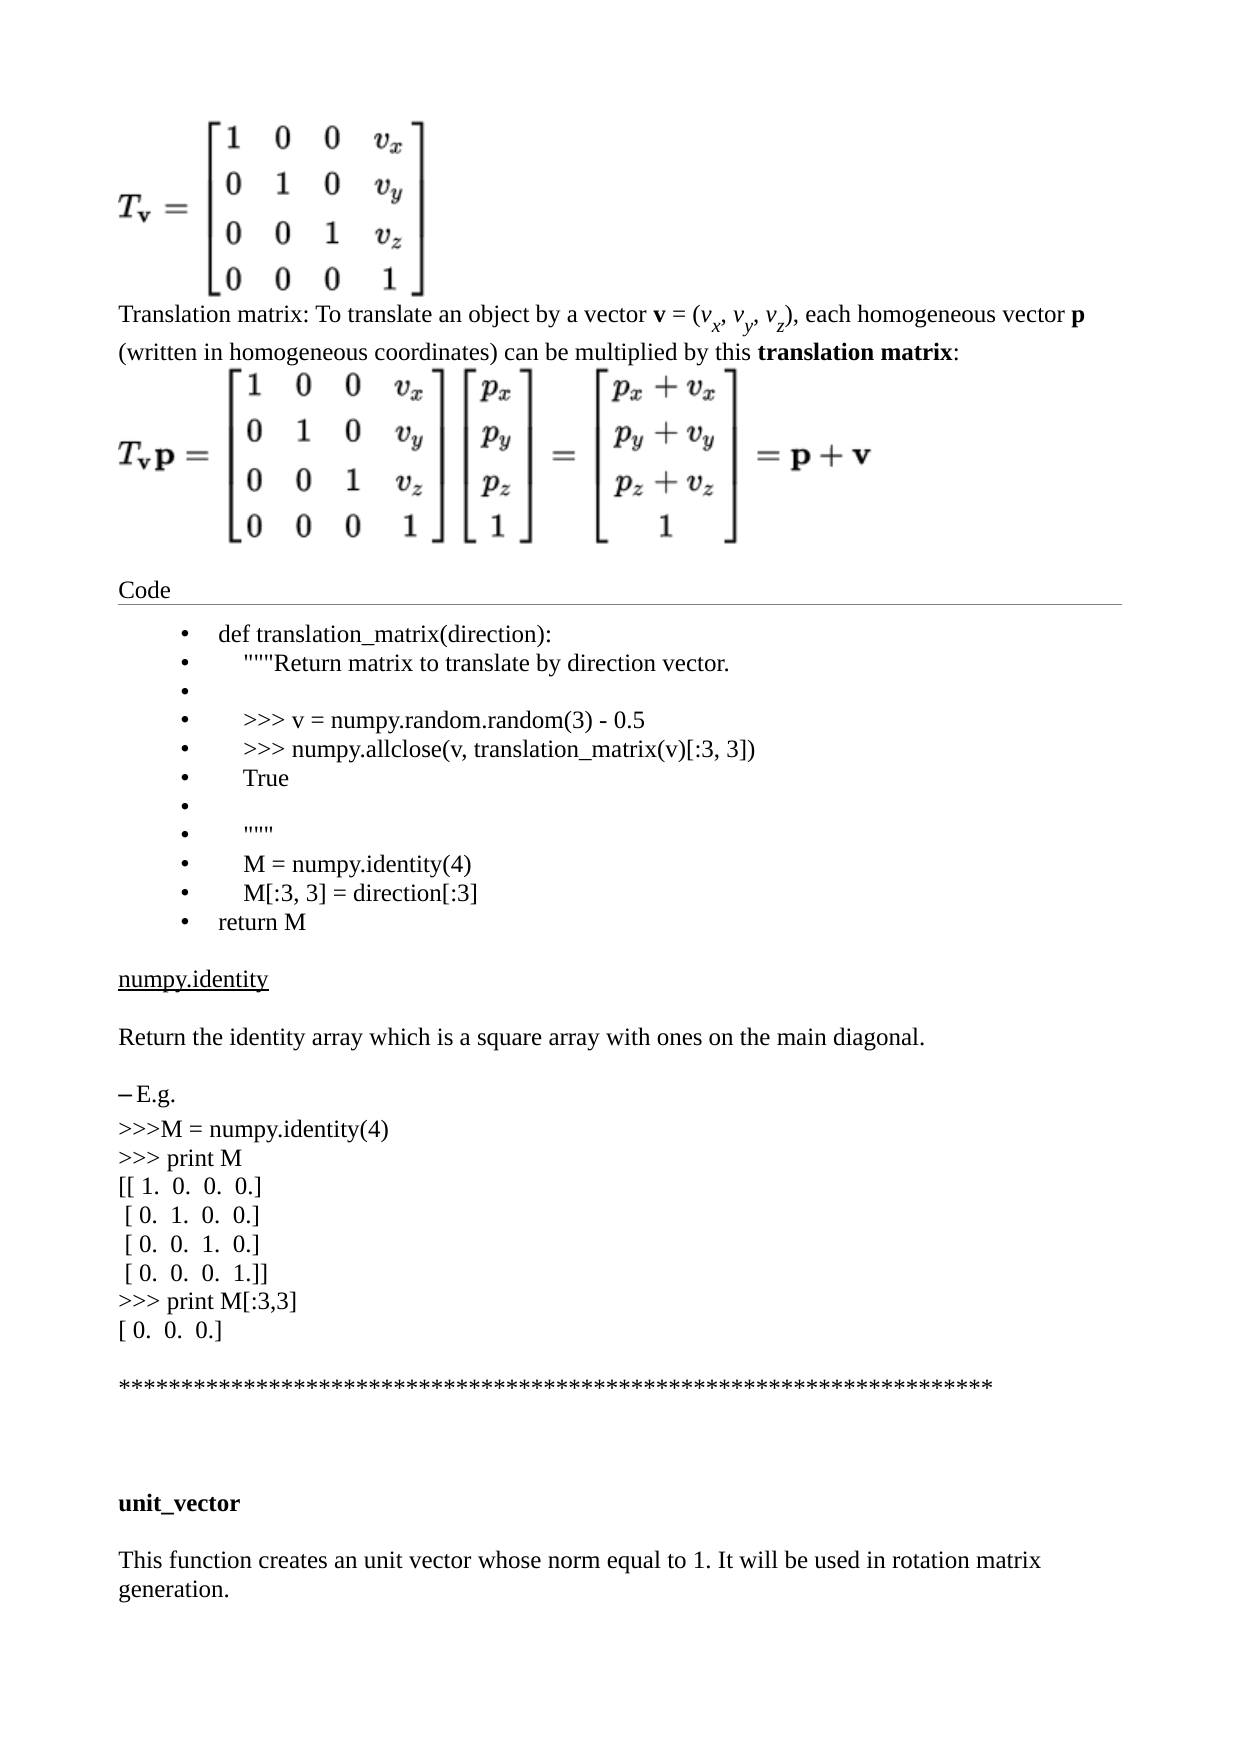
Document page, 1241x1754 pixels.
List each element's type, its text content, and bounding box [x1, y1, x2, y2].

list def translation_matrix(direction): [181, 619, 1122, 648]
list >>> numpy.allclose(v, translation_matrix(v)[:3, 3]) [181, 734, 1122, 763]
text This function creates an unit vector whose norm equal to 1. It will be used in rotation matrix generation. [118, 1545, 1122, 1603]
text Return the identity array which is a square array with ones on the main diagonal. [118, 1022, 1122, 1051]
picture [118, 365, 872, 547]
list M[:3, 3] = direction[:3] [181, 878, 1122, 907]
text Translation matrix: To translate an object by a vector v = (vx, vy, vz), each homogeneous vector p (written in homogeneous coordinates) can be multiplied by this translation matrix: [118, 299, 1122, 365]
list M = numpy.identity(4) [181, 849, 1122, 878]
text [ 0. 1. 0. 0.] [118, 1200, 1122, 1229]
list True [181, 763, 1122, 792]
text >>>M = numpy.identity(4) [118, 1114, 1122, 1143]
picture [118, 118, 434, 300]
text Code [118, 575, 1122, 604]
list >>> v = numpy.random.random(3) - 0.5 [181, 706, 1122, 734]
list """Return matrix to translate by direction vector. [181, 648, 1122, 677]
text [ 0. 0. 0. 1.]] [118, 1258, 1122, 1286]
text [ 0. 0. 0.] [118, 1315, 1122, 1344]
text >>> print M [118, 1143, 1122, 1171]
text unit_vector [118, 1488, 1122, 1516]
text >>> print M[:3,3] [118, 1286, 1122, 1315]
text [[ 1. 0. 0. 0.] [118, 1171, 1122, 1200]
list return M [181, 907, 1122, 936]
text [ 0. 0. 1. 0.] [118, 1229, 1122, 1258]
text numpy.identity [118, 964, 1122, 993]
list E.g. [118, 1079, 1122, 1108]
text ********************************************************************** [118, 1373, 1122, 1401]
list """ [181, 821, 1122, 849]
